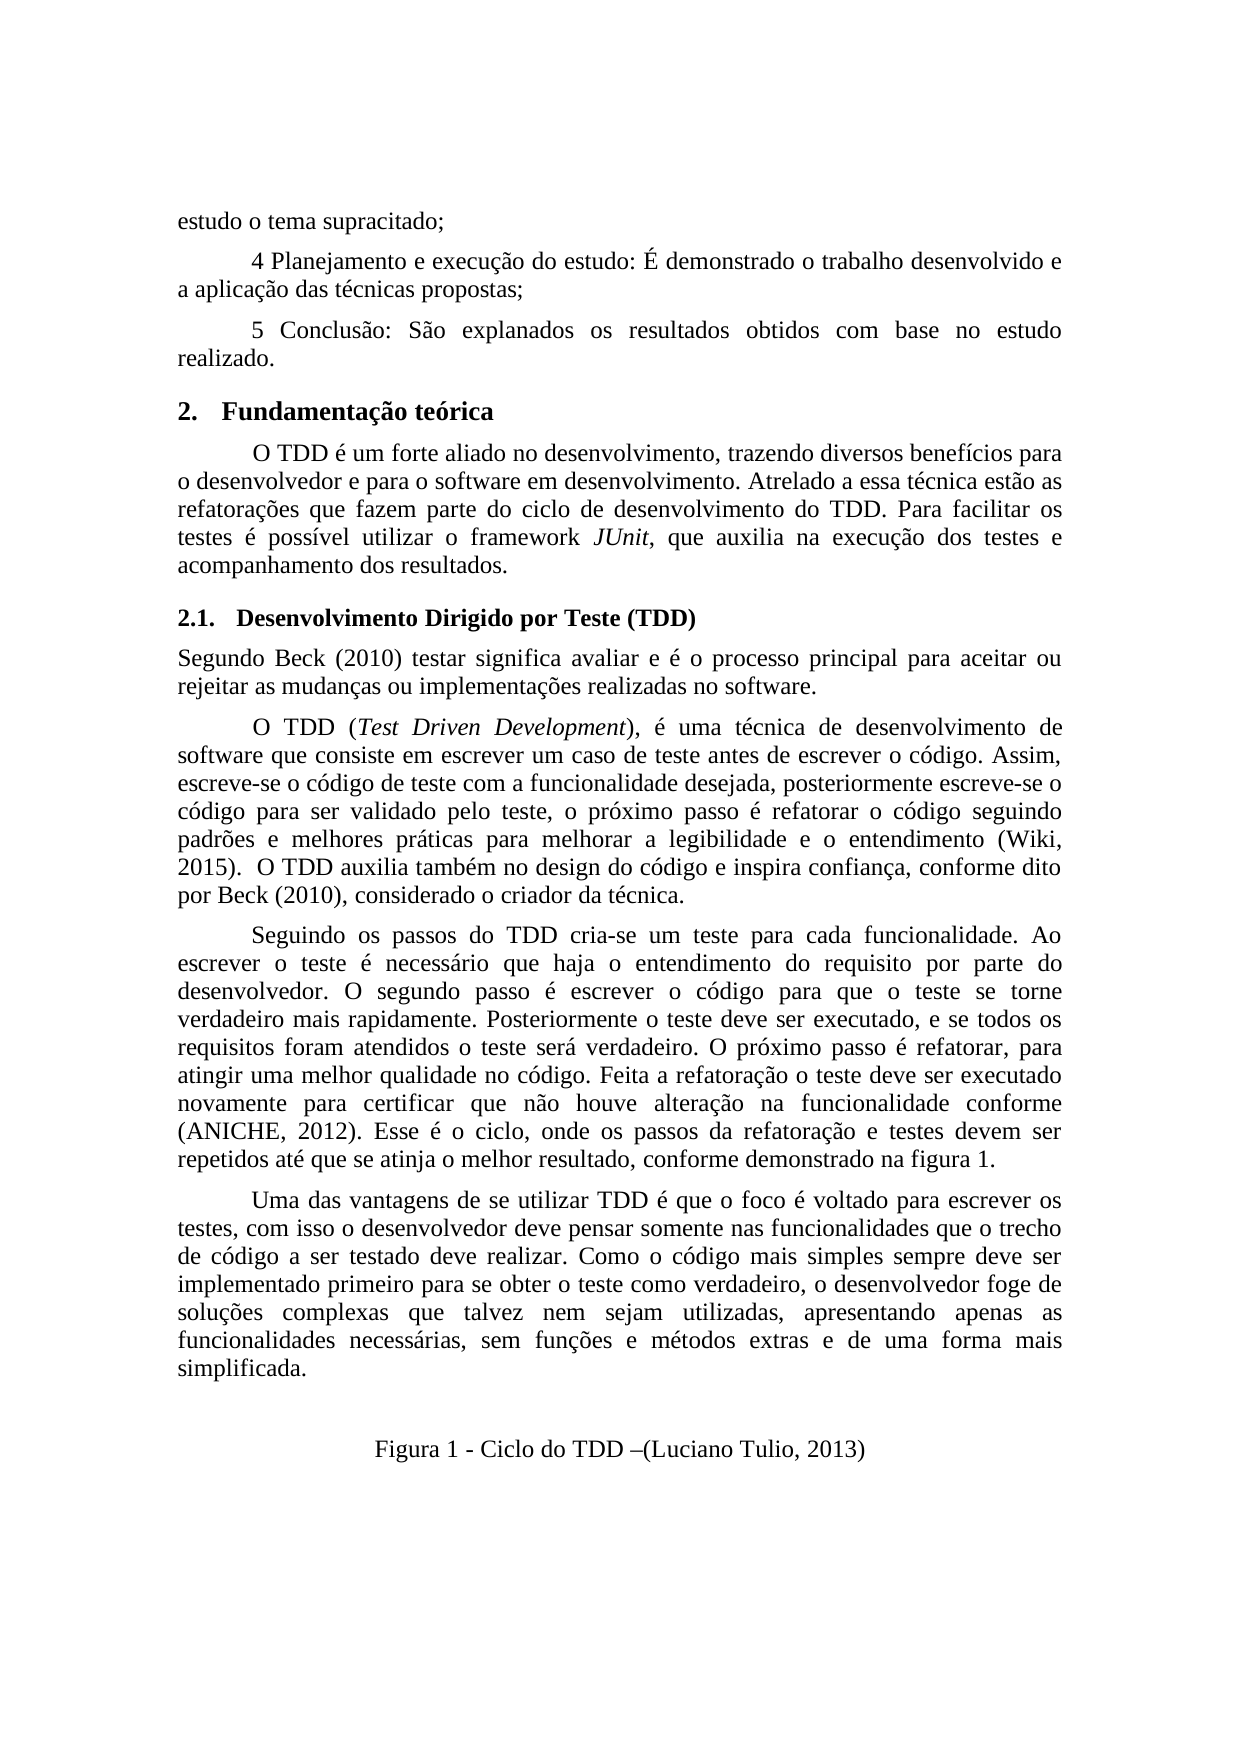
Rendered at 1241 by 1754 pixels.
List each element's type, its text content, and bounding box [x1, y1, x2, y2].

text O TDD é um forte aliado no desenvolvimento, trazendo diversos benefícios para o desenvolvedor e para o software em desenvolvimento. Atrelado a essa técnica estão as refatorações que fazem parte do ciclo de desenvolvimento do TDD. Para facilitar os testes é possível utilizar o framework JUnit, que auxilia na execução dos testes e acompanhamento dos resultados. [177, 439, 1063, 579]
text estudo o tema supracitado; [177, 207, 1063, 235]
text 5 Conclusão: São explanados os resultados obtidos com base no estudo realizado. [177, 316, 1063, 372]
title Fundamentação teórica [177, 396, 1063, 426]
text Segundo Beck (2010) testar significa avaliar e é o processo principal para aceitar ou rejeitar as mudanças ou implementações realizadas no software. [177, 644, 1063, 700]
text Seguindo os passos do TDD cria-se um teste para cada funcionalidade. Ao escrever o teste é necessário que haja o entendimento do requisito por parte do desenvolvedor. O segundo passo é escrever o código para que o teste se torne verdadeiro mais rapidamente. Posteriormente o teste deve ser executado, e se todos os requisitos foram atendidos o teste será verdadeiro. O próximo passo é refatorar, para atingir uma melhor qualidade no código. Feita a refatoração o teste deve ser executado novamente para certificar que não houve alteração na funcionalidade conforme (ANICHE, 2012). Esse é o ciclo, onde os passos da refatoração e testes devem ser repetidos até que se atinja o melhor resultado, conforme demonstrado na figura 1. [177, 921, 1063, 1173]
text O TDD (Test Driven Development), é uma técnica de desenvolvimento de software que consiste em escrever um caso de teste antes de escrever o código. Assim, escreve-se o código de teste com a funcionalidade desejada, posteriormente escreve-se o código para ser validado pelo teste, o próximo passo é refatorar o código seguindo padrões e melhores práticas para melhorar a legibilidade e o entendimento (Wiki, 2015). O TDD auxilia também no design do código e inspira confiança, conforme dito por Beck (2010), considerado o criador da técnica. [177, 712, 1063, 909]
text Uma das vantagens de se utilizar TDD é que o foco é voltado para escrever os testes, com isso o desenvolvedor deve pensar somente nas funcionalidades que o trecho de código a ser testado deve realizar. Como o código mais simples sempre deve ser implementado primeiro para se obter o teste como verdadeiro, o desenvolvedor foge de soluções complexas que talvez nem sejam utilizadas, apresentando apenas as funcionalidades necessárias, sem funções e métodos extras e de uma forma mais simplificada. [177, 1186, 1063, 1382]
title Desenvolvimento Dirigido por Teste (TDD) [177, 604, 1063, 632]
text 4 Planejamento e execução do estudo: É demonstrado o trabalho desenvolvido e a aplicação das técnicas propostas; [177, 247, 1063, 303]
text Figura 1 - Ciclo do TDD –(Luciano Tulio, 2013) [177, 1434, 1063, 1463]
